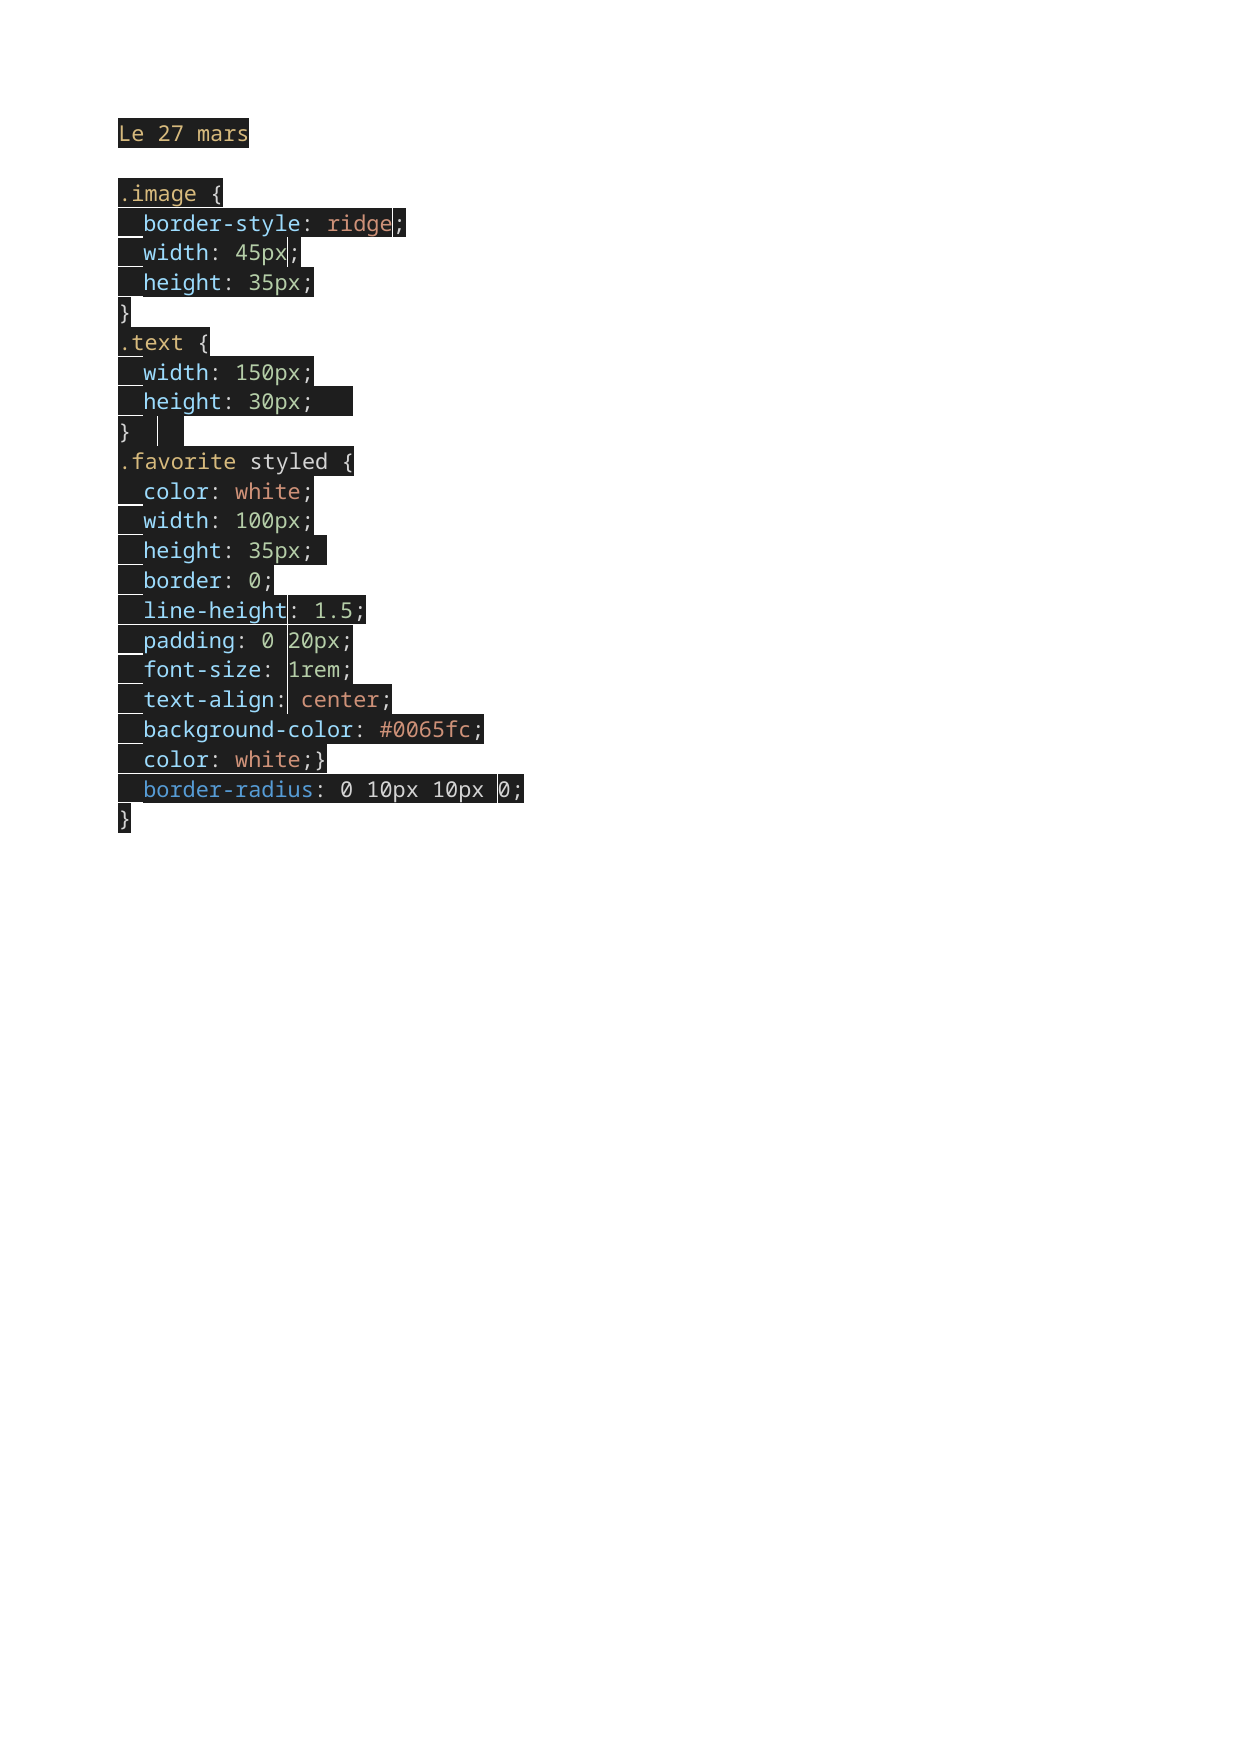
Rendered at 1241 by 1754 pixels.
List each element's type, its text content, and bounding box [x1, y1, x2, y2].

text height: 35px; [118, 267, 1122, 297]
text .image { [118, 178, 1122, 207]
text font-size: 1rem; [118, 654, 1122, 684]
text color: white; [118, 476, 1122, 505]
text width: 150px; [118, 356, 1122, 386]
text line-height: 1.5; [118, 595, 1122, 624]
text border-style: ridge; [118, 207, 1122, 237]
text width: 45px; [118, 237, 1122, 267]
text background-color: #0065fc; [118, 714, 1122, 744]
text .text { [118, 327, 1122, 356]
text height: 30px; [118, 386, 1122, 416]
text border-radius: 0 10px 10px 0; [118, 773, 1122, 803]
text width: 100px; [118, 505, 1122, 535]
text border: 0; [118, 565, 1122, 595]
text } [118, 297, 1122, 327]
text text-align: center; [118, 684, 1122, 714]
text } [118, 416, 1122, 446]
text padding: 0 20px; [118, 624, 1122, 654]
text } [118, 803, 1122, 833]
text color: white;} [118, 744, 1122, 773]
text .favorite styled { [118, 446, 1122, 476]
text Le 27 mars [118, 118, 1122, 148]
text height: 35px; [118, 535, 1122, 565]
